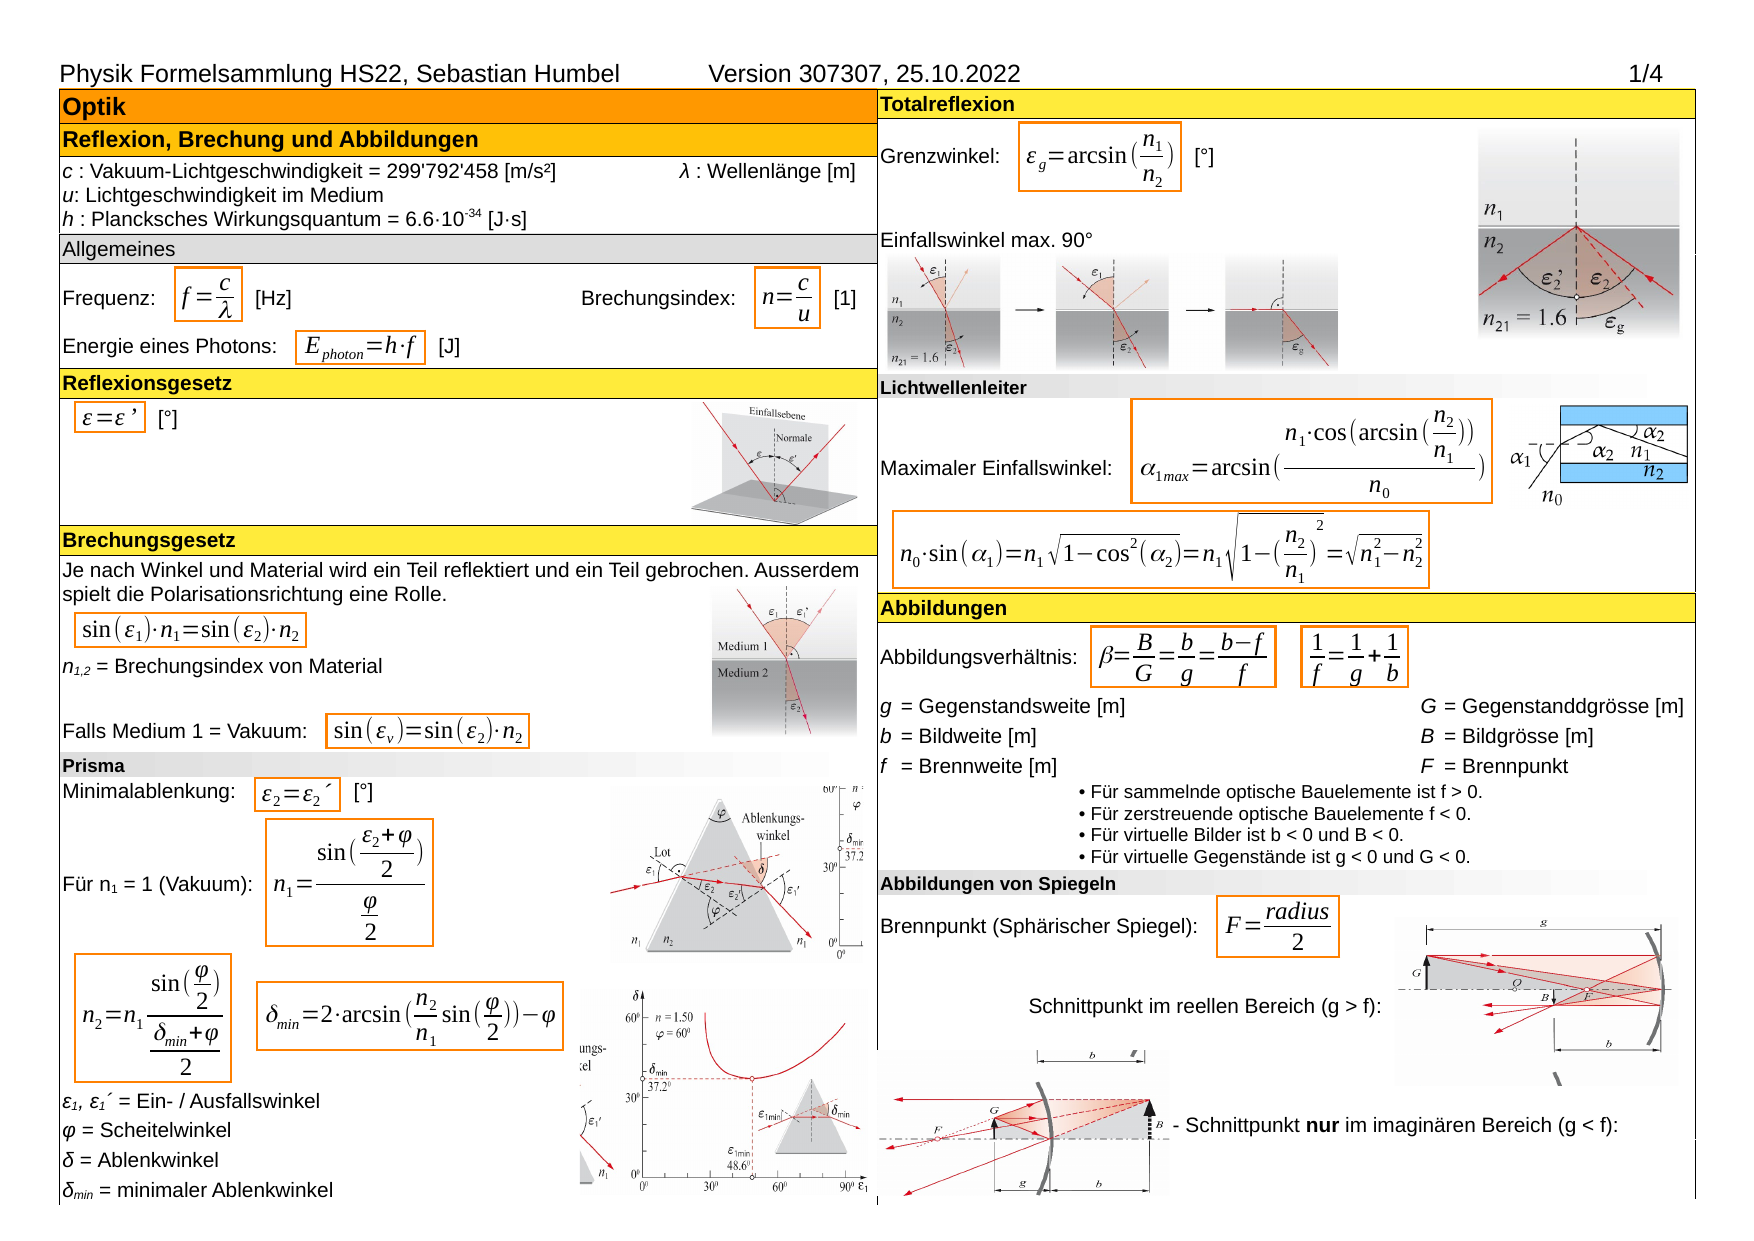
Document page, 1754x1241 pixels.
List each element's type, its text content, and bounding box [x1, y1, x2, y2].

text g = Gegenstandsweite [m] G = Gegenstanddgrösse [m] [878, 691, 1695, 721]
text Falls Medium 1 = Vakuum: [60, 710, 877, 752]
text h : Plancksches Wirkungsquantum = 6.6·10-34 [J·s] [60, 207, 877, 233]
text Schnittpunkt im reellen Bereich (g > f): [878, 991, 1394, 1020]
text f = Brennweite [m] F = Brennpunkt [878, 751, 1695, 781]
text ε1, ε1´ = Ein- / Ausfallswinkel [60, 1086, 579, 1115]
picture [1477, 127, 1683, 340]
text Maximaler Einfallswinkel: [878, 398, 1695, 507]
text [°] [60, 399, 877, 436]
subtitle Abbildungen von Spiegeln [878, 870, 1695, 895]
text c : Vakuum-Lichtgeschwindigkeit = 299'792'458 [m/s²] λ : Wellenlänge [m] [60, 157, 877, 183]
subtitle Allgemeines [60, 235, 877, 263]
text δmin = minimaler Ablenkwinkel [60, 1175, 877, 1205]
subtitle Lichtwellenleiter [878, 374, 1695, 398]
picture [1394, 917, 1679, 1086]
subtitle Totalreflexion [878, 90, 1695, 118]
subtitle Reflexion, Brechung und Abbildungen [60, 124, 877, 156]
text Brennpunkt (Sphärischer Spiegel): [878, 895, 1695, 961]
text [864, 815, 877, 950]
text - Schnittpunkt nur im imaginären Bereich (g < f): [1170, 1110, 1695, 1139]
text b = Bildweite [m] B = Bildgrösse [m] [878, 721, 1695, 751]
text Frequenz: [Hz] Brechungsindex: [1] [60, 264, 877, 329]
picture [691, 402, 858, 525]
picture [610, 786, 864, 963]
picture [877, 1050, 1170, 1196]
text φ = Scheitelwinkel [60, 1115, 579, 1145]
text Optik [60, 90, 877, 123]
text u: Lichtgeschwindigkeit im Medium [60, 183, 877, 207]
subtitle Reflexionsgesetz [60, 369, 877, 398]
text Je nach Winkel und Material wird ein Teil reflektiert und ein Teil gebrochen. Ausserdem spielt die Polarisationsrichtung eine Rolle. [60, 556, 877, 609]
picture [579, 989, 868, 1195]
text Minimalablenkung: [°] [60, 777, 877, 815]
text Für n1 = 1 (Vakuum): [60, 815, 610, 950]
picture [1508, 404, 1690, 509]
text Energie eines Photons: [J] [60, 329, 877, 368]
text Abbildungsverhältnis: [878, 623, 1695, 691]
text δ = Ablenkwinkel [60, 1145, 579, 1175]
text Grenzwinkel: [°] [878, 119, 1695, 195]
subtitle Abbildungen [878, 594, 1695, 622]
subtitle Prisma [60, 752, 877, 777]
picture [885, 253, 1339, 371]
subtitle Brechungsgesetz [60, 526, 877, 555]
picture [709, 586, 858, 737]
text Einfallswinkel max. 90° [878, 225, 1477, 254]
text n1,2 = Brechungsindex von Material [60, 651, 709, 680]
